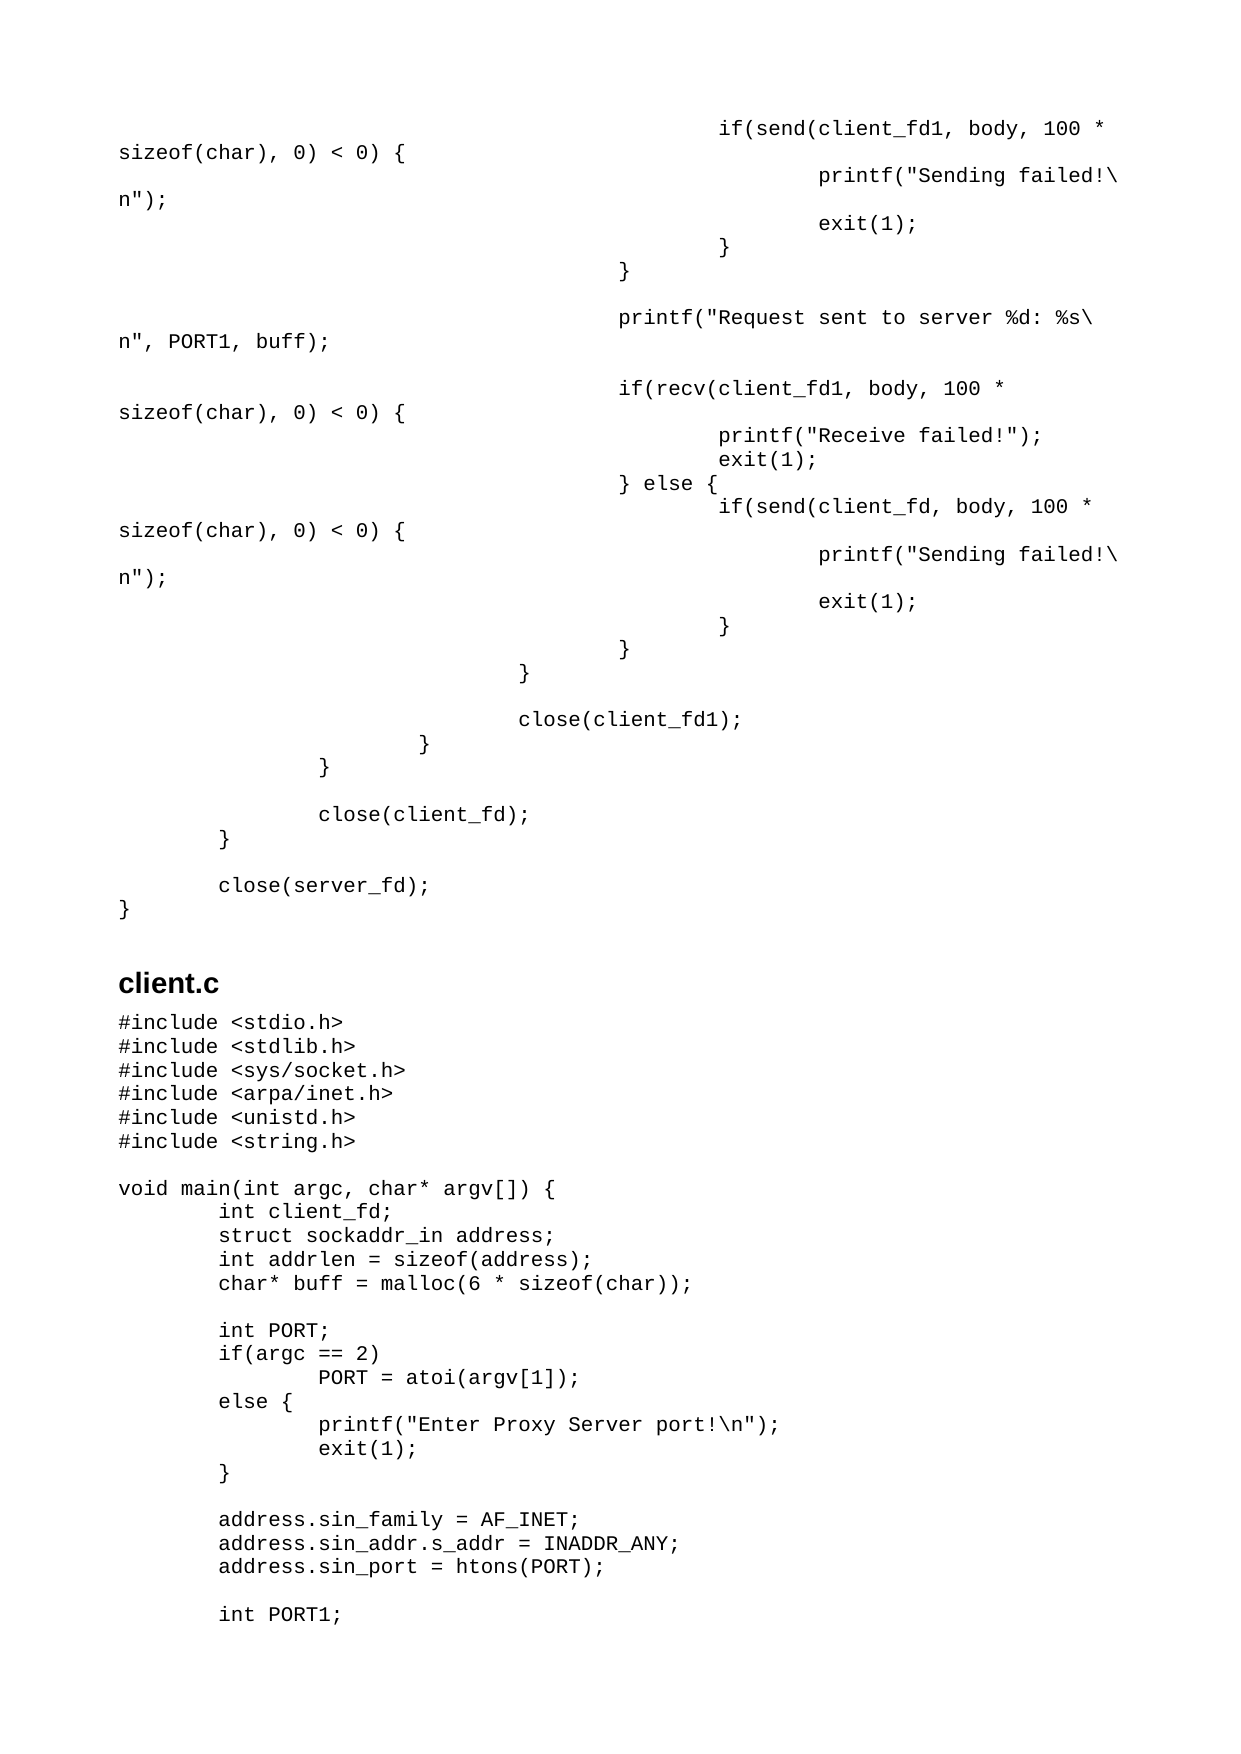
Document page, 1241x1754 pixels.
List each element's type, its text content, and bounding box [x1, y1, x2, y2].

text } [118, 1462, 1122, 1485]
text int client_fd; [118, 1202, 1122, 1225]
text } else { [118, 473, 1122, 496]
text exit(1); [118, 591, 1122, 615]
text close(client_fd1); [118, 709, 1122, 733]
text #include <arpa/inet.h> [118, 1083, 1122, 1107]
text struct sockaddr_in address; [118, 1225, 1122, 1249]
text } [118, 827, 1122, 851]
text printf("Enter Proxy Server port!\n"); [118, 1414, 1122, 1438]
text address.sin_addr.s_addr = INADDR_ANY; [118, 1533, 1122, 1556]
text #include <sys/socket.h> [118, 1060, 1122, 1083]
text } [118, 236, 1122, 260]
text } [118, 733, 1122, 757]
text #include <stdio.h> [118, 1012, 1122, 1036]
text #include <stdlib.h> [118, 1036, 1122, 1060]
subtitle client.c [118, 966, 1122, 1000]
text close(client_fd); [118, 804, 1122, 827]
text if(recv(client_fd1, body, 100 * sizeof(char), 0) < 0) { [118, 378, 1122, 426]
text exit(1); [118, 1438, 1122, 1462]
text int PORT1; [118, 1603, 1122, 1627]
text exit(1); [118, 213, 1122, 236]
text } [118, 615, 1122, 638]
text int PORT; [118, 1320, 1122, 1343]
text void main(int argc, char* argv[]) { [118, 1178, 1122, 1202]
text int addrlen = sizeof(address); [118, 1249, 1122, 1272]
text char* buff = malloc(6 * sizeof(char)); [118, 1272, 1122, 1296]
text } [118, 757, 1122, 780]
text printf("Sending failed!\n"); [118, 544, 1122, 591]
text printf("Receive failed!"); [118, 426, 1122, 449]
text if(send(client_fd, body, 100 * sizeof(char), 0) < 0) { [118, 496, 1122, 544]
text address.sin_port = htons(PORT); [118, 1556, 1122, 1580]
text #include <string.h> [118, 1131, 1122, 1154]
text close(server_fd); [118, 875, 1122, 898]
text } [118, 898, 1122, 922]
text printf("Request sent to server %d: %s\n", PORT1, buff); [118, 307, 1122, 354]
text #include <unistd.h> [118, 1107, 1122, 1131]
text PORT = atoi(argv[1]); [118, 1367, 1122, 1391]
text if(send(client_fd1, body, 100 * sizeof(char), 0) < 0) { [118, 118, 1122, 165]
text } [118, 662, 1122, 686]
text printf("Sending failed!\n"); [118, 165, 1122, 213]
text address.sin_family = AF_INET; [118, 1509, 1122, 1533]
text if(argc == 2) [118, 1343, 1122, 1367]
text exit(1); [118, 449, 1122, 473]
text else { [118, 1391, 1122, 1414]
text } [118, 638, 1122, 662]
text } [118, 260, 1122, 284]
